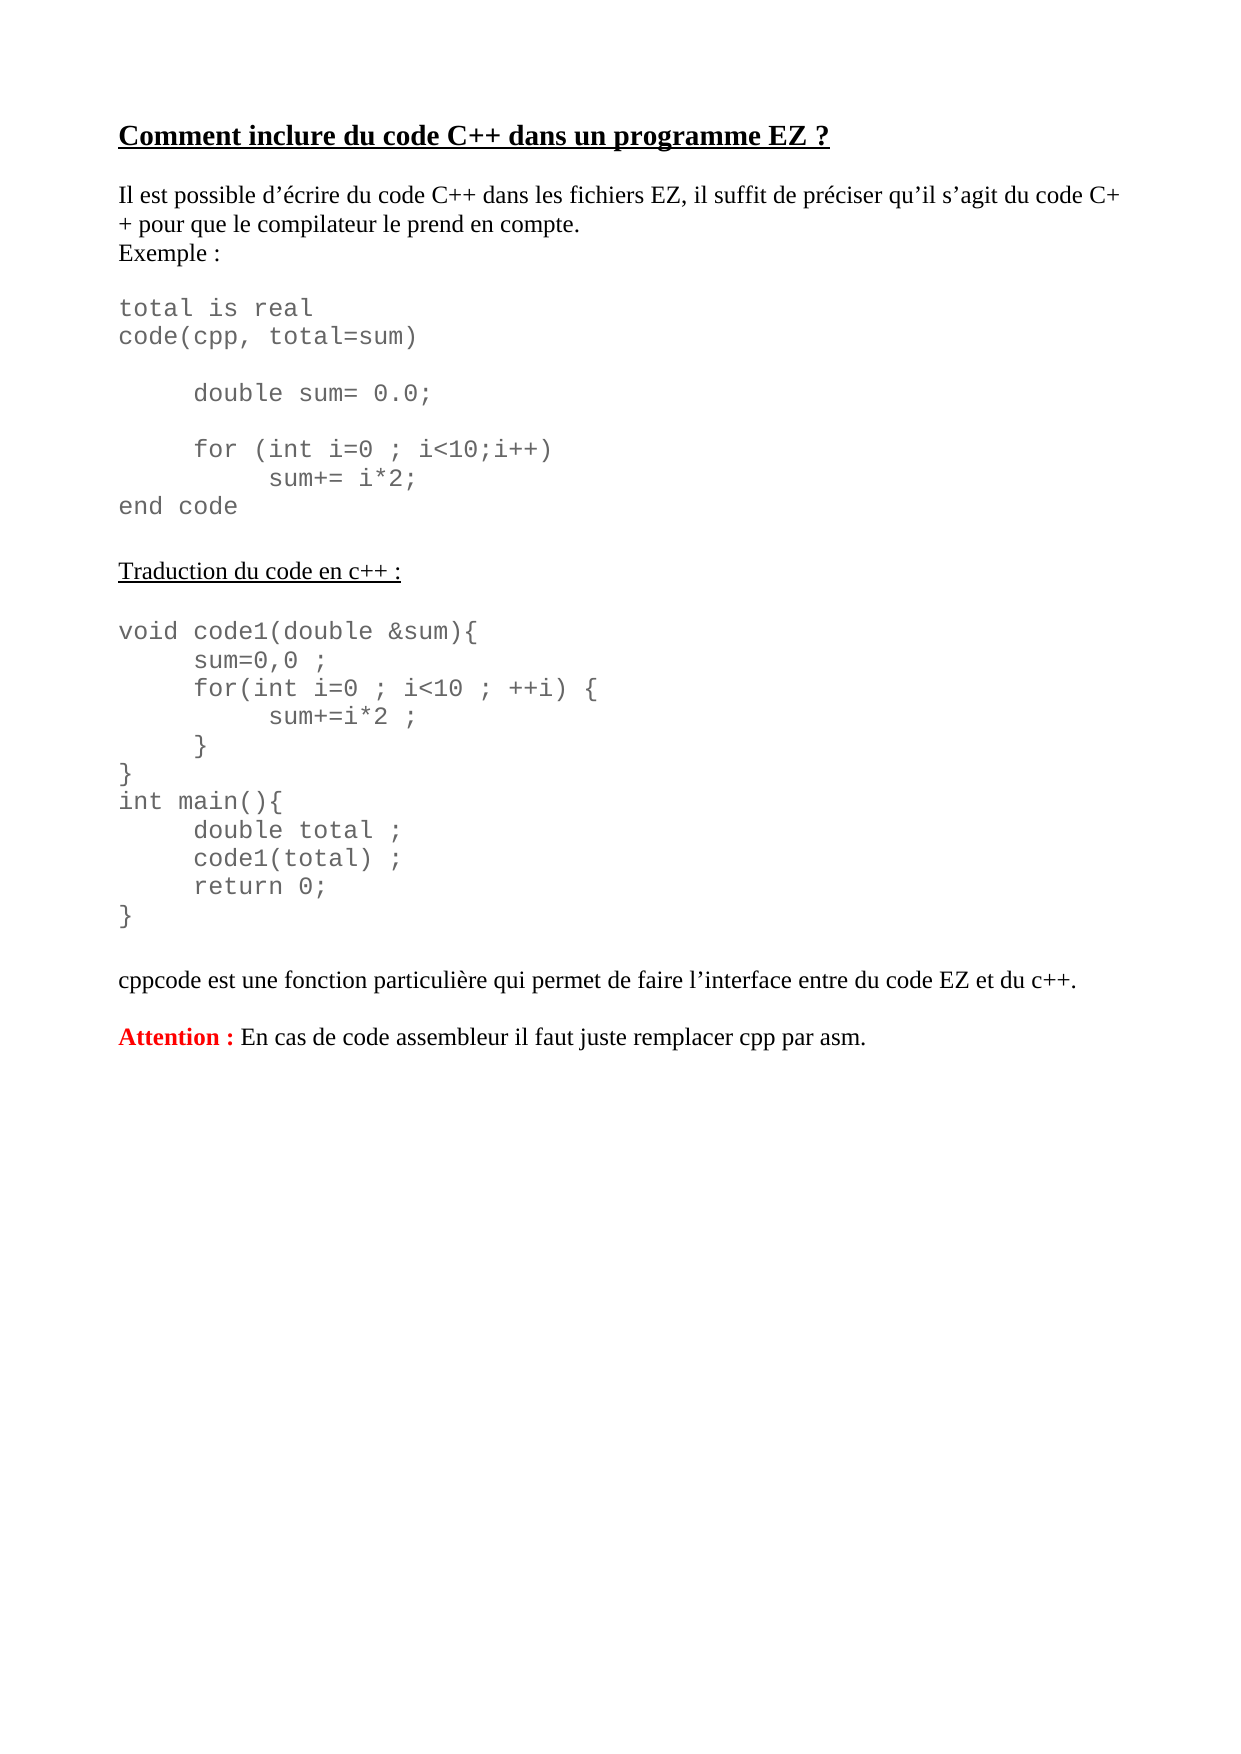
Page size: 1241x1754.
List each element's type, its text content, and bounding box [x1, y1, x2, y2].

text cppcode est une fonction particulière qui permet de faire l’interface entre du code EZ et du c++. [118, 965, 1122, 993]
text int main(){ [118, 789, 1122, 817]
text for(int i=0 ; i<10 ; ++i) { [118, 676, 1122, 704]
text sum+=i*2 ; [118, 704, 1122, 732]
text return 0; [118, 874, 1122, 902]
text sum+= i*2; [118, 465, 1122, 494]
text } [118, 902, 1122, 931]
text Traduction du code en c++ : [118, 556, 1122, 585]
text } [118, 732, 1122, 761]
text Attention : En cas de code assembleur il faut juste remplacer cpp par asm. [118, 1022, 1122, 1051]
text double sum= 0.0; [118, 380, 1122, 409]
text Comment inclure du code C++ dans un programme EZ ? [118, 118, 1122, 152]
text double total ; [118, 817, 1122, 846]
text total is real [118, 295, 1122, 324]
text Exemple : [118, 238, 1122, 267]
text } [118, 761, 1122, 789]
text for (int i=0 ; i<10;i++) [118, 437, 1122, 465]
text code1(total) ; [118, 846, 1122, 874]
text Il est possible d’écrire du code C++ dans les fichiers EZ, il suffit de préciser qu’il s’agit du code C++ pour que le compilateur le prend en compte. [118, 180, 1122, 238]
text code(cpp, total=sum) [118, 324, 1122, 352]
text end code [118, 494, 1122, 522]
text void code1(double &sum){ [118, 619, 1122, 647]
text sum=0,0 ; [118, 647, 1122, 676]
